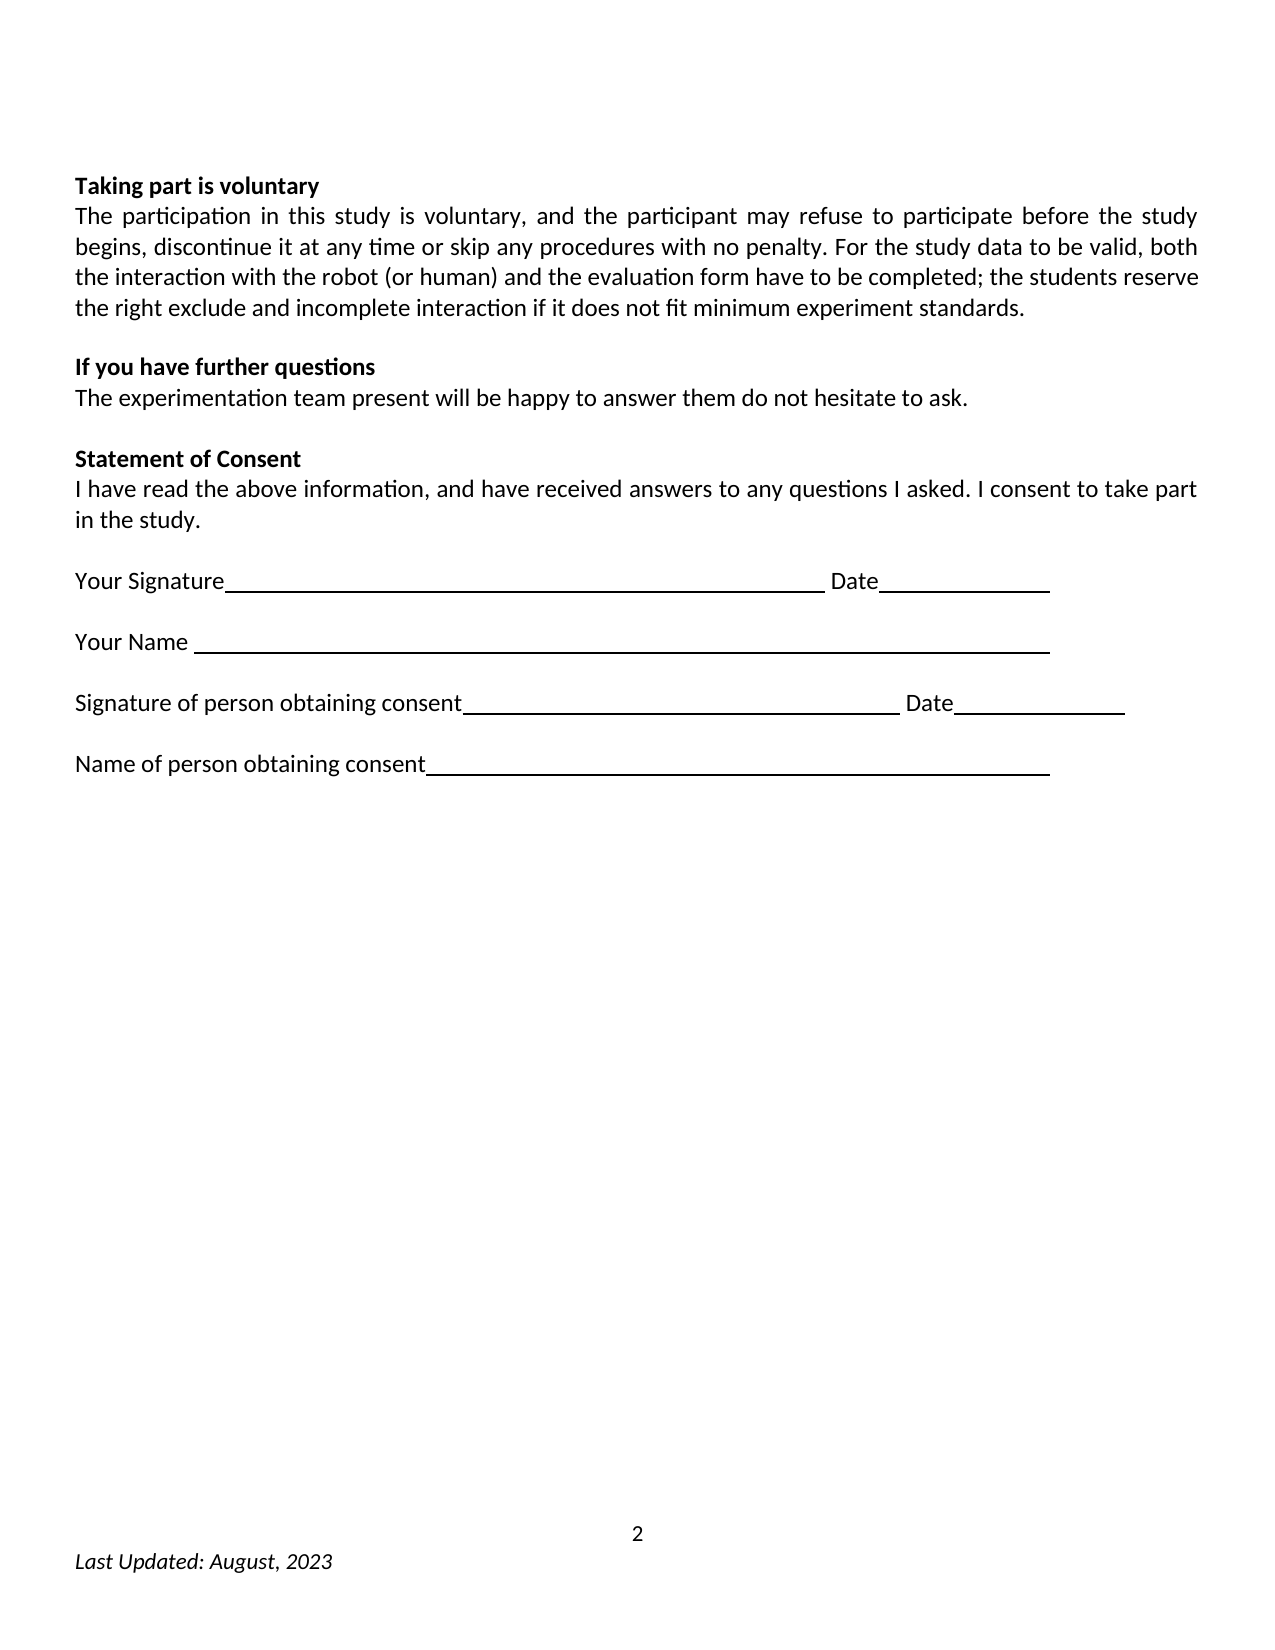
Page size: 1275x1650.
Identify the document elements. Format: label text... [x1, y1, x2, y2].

text The experimentation team present will be happy to answer them do not hesitate to ask. [75, 382, 1200, 412]
text Signature of person obtaining consent Date [75, 687, 1200, 718]
text Your Signature Date [75, 565, 1200, 596]
text Statement of Consent [75, 443, 1200, 473]
text Taking part is voluntary [75, 170, 1200, 201]
text Your Name [75, 626, 1200, 657]
text I have read the above information, and have received answers to any questions I asked. I consent to take part in the study. [75, 473, 1200, 534]
text If you have further questions [75, 351, 1200, 382]
text The participation in this study is voluntary, and the participant may refuse to participate before the study begins, discontinue it at any time or skip any procedures with no penalty. For the study data to be valid, both the interaction with the robot (or human) and the evaluation form have to be completed; the students reserve the right exclude and incomplete interaction if it does not fit minimum experiment standards. [75, 201, 1200, 323]
text Name of person obtaining consent [75, 748, 1200, 779]
